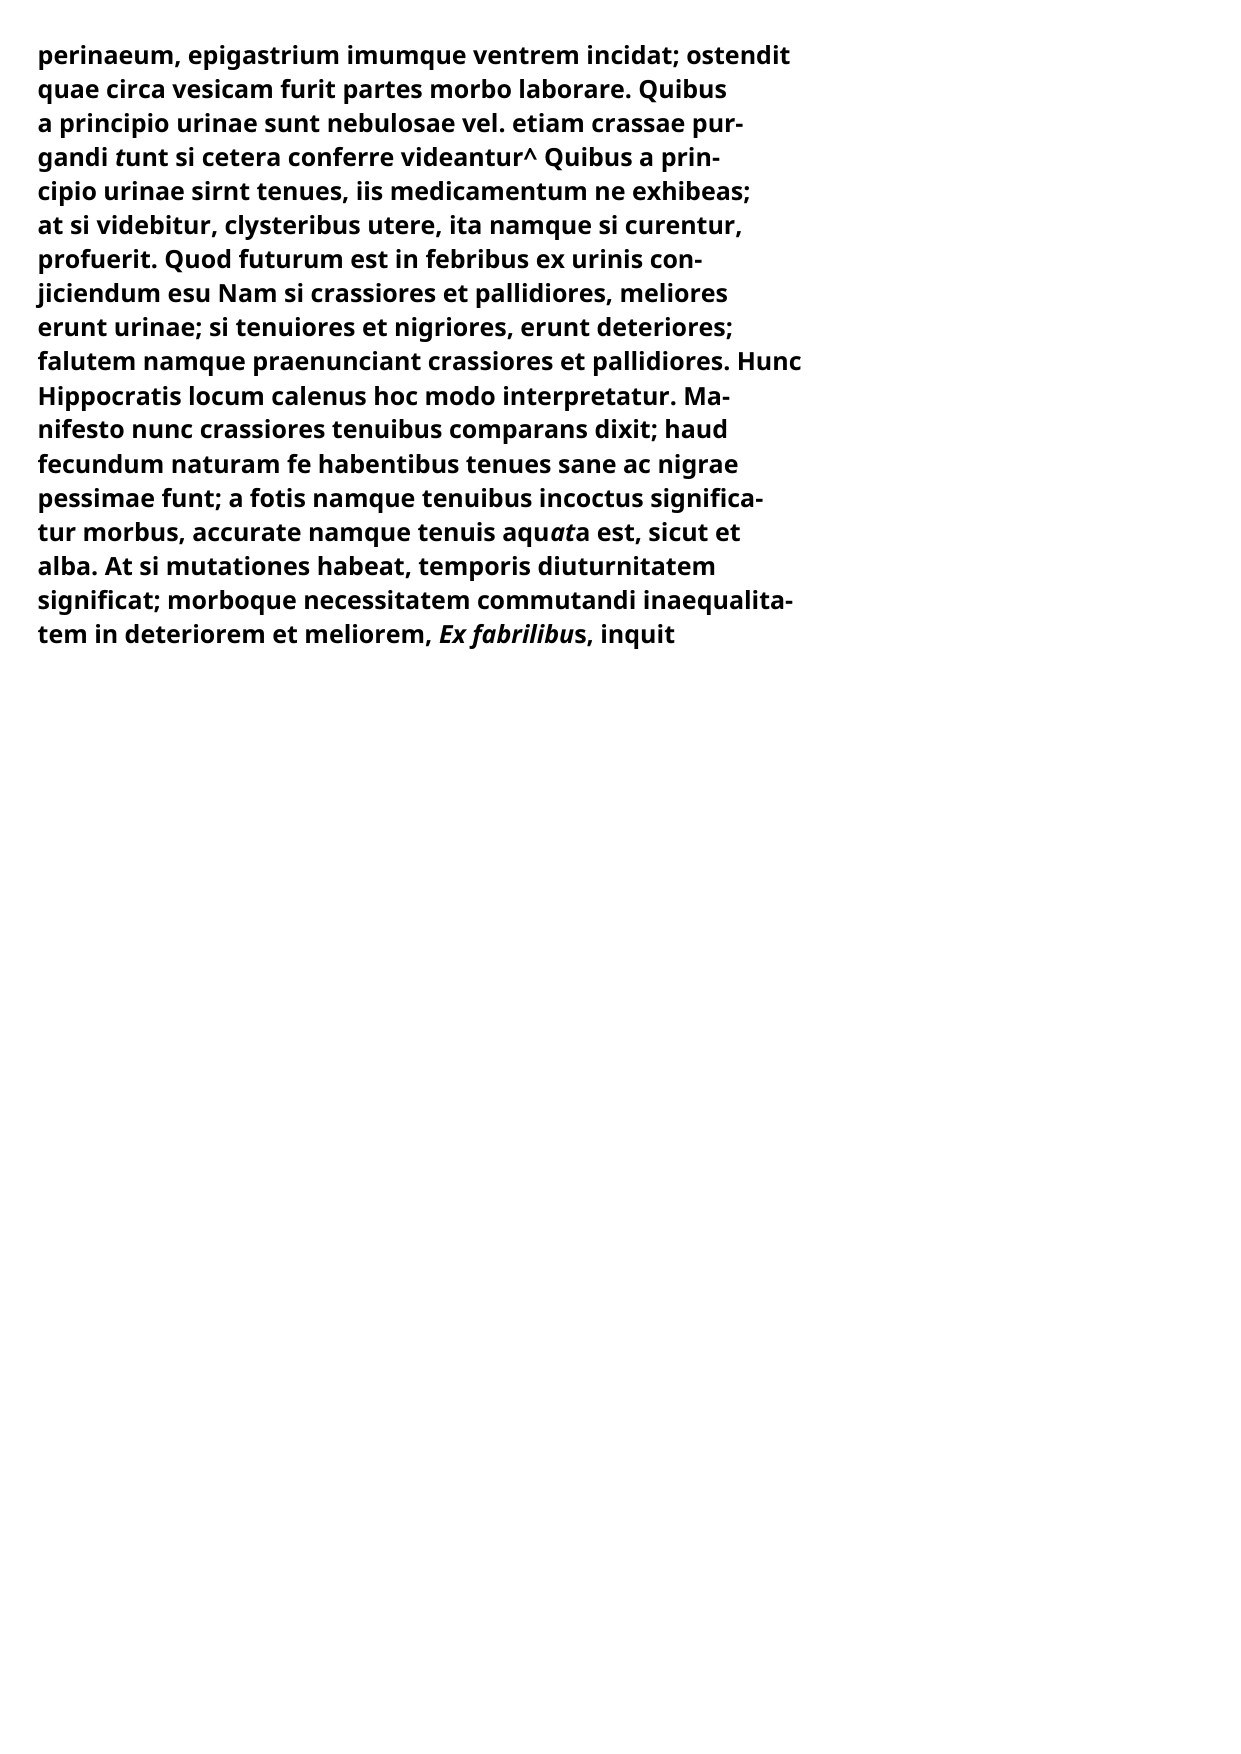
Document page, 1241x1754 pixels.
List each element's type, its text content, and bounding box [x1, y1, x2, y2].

text perinaeum, epigastrium imumque ventrem incidat; ostendit quae circa vesicam furit partes morbo laborare. Quibus a principio urinae sunt nebulosae vel. etiam crassae pur- gandi tunt si cetera conferre videantur^ Quibus a prin- cipio urinae sirnt tenues, iis medicamentum ne exhibeas; at si videbitur, clysteribus utere, ita namque si curentur, profuerit. Quod futurum est in febribus ex urinis con- jiciendum esu Nam si crassiores et pallidiores, meliores erunt urinae; si tenuiores et nigriores, erunt deteriores; falutem namque praenunciant crassiores et pallidiores. Hunc Hippocratis locum calenus hoc modo interpretatur. Ma- nifesto nunc crassiores tenuibus comparans dixit; haud fecundum naturam fe habentibus tenues sane ac nigrae pessimae funt; a fotis namque tenuibus incoctus significa- tur morbus, accurate namque tenuis aquata est, sicut et alba. At si mutationes habeat, temporis diuturnitatem significat; morboque necessitatem commutandi inaequalita- tem in deteriorem et meliorem, Ex fabrilibus, inquit [37, 37, 1203, 651]
